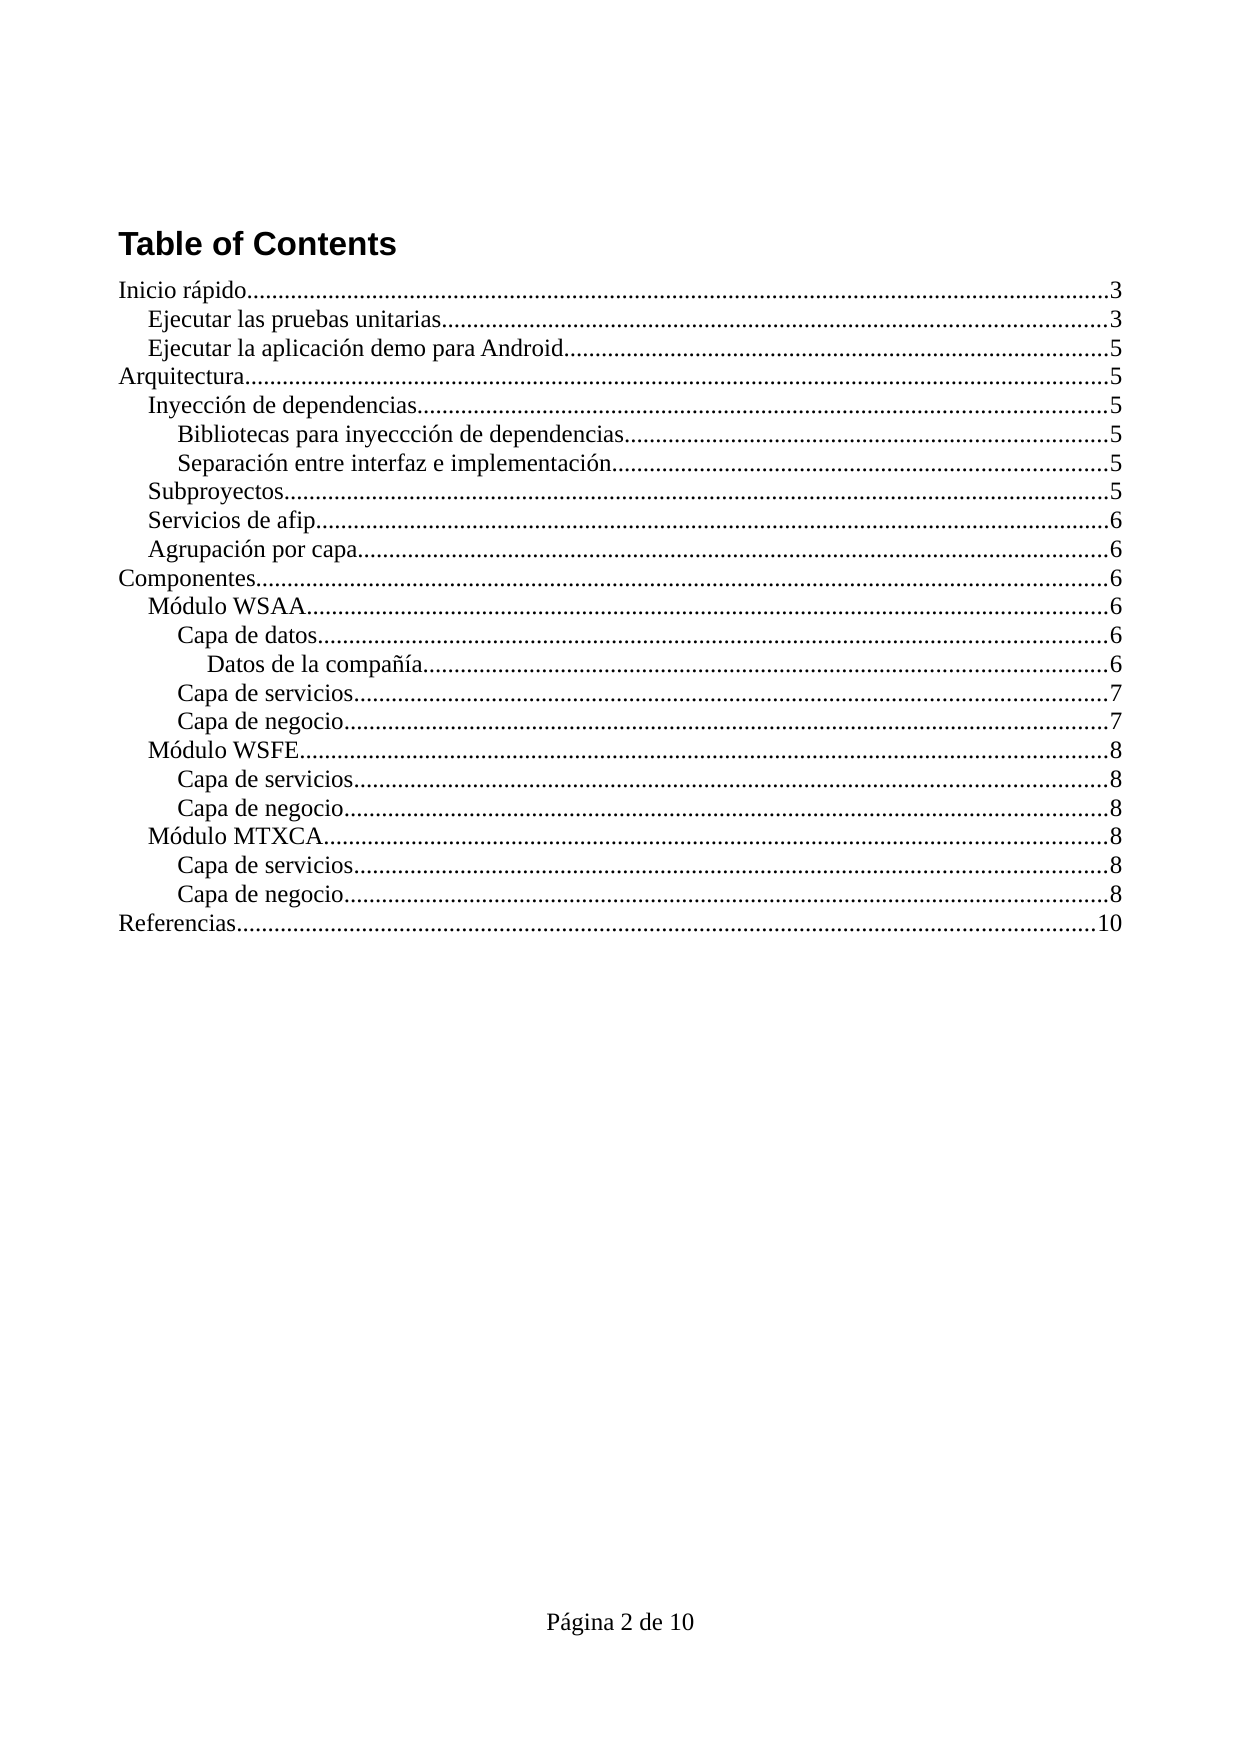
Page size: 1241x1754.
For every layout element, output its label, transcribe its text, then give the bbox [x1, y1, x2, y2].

text Separación entre interfaz e implementación 5 [177, 448, 1122, 476]
text Servicios de afip 6 [148, 505, 1122, 534]
text Subproyectos 5 [148, 476, 1122, 505]
text Ejecutar la aplicación demo para Android 5 [148, 333, 1122, 361]
text Capa de negocio 8 [177, 793, 1122, 821]
text Inicio rápido 3 [118, 275, 1122, 304]
text Módulo WSAA 6 [148, 591, 1122, 620]
text Componentes 6 [118, 563, 1122, 591]
text Módulo WSFE 8 [148, 735, 1122, 764]
subtitle Table of Contents [118, 224, 1122, 263]
text Inyección de dependencias 5 [148, 390, 1122, 419]
text Capa de negocio 7 [177, 706, 1122, 735]
text Capa de negocio 8 [177, 879, 1122, 908]
text Datos de la compañía 6 [207, 649, 1122, 678]
text Ejecutar las pruebas unitarias 3 [148, 304, 1122, 333]
text Agrupación por capa 6 [148, 534, 1122, 563]
text Módulo MTXCA 8 [148, 821, 1122, 850]
text Capa de datos 6 [177, 620, 1122, 649]
text Capa de servicios 7 [177, 678, 1122, 706]
text Capa de servicios 8 [177, 764, 1122, 793]
text Bibliotecas para inyeccción de dependencias 5 [177, 419, 1122, 448]
text Capa de servicios 8 [177, 850, 1122, 879]
text Referencias 10 [118, 908, 1122, 936]
text Arquitectura 5 [118, 361, 1122, 390]
